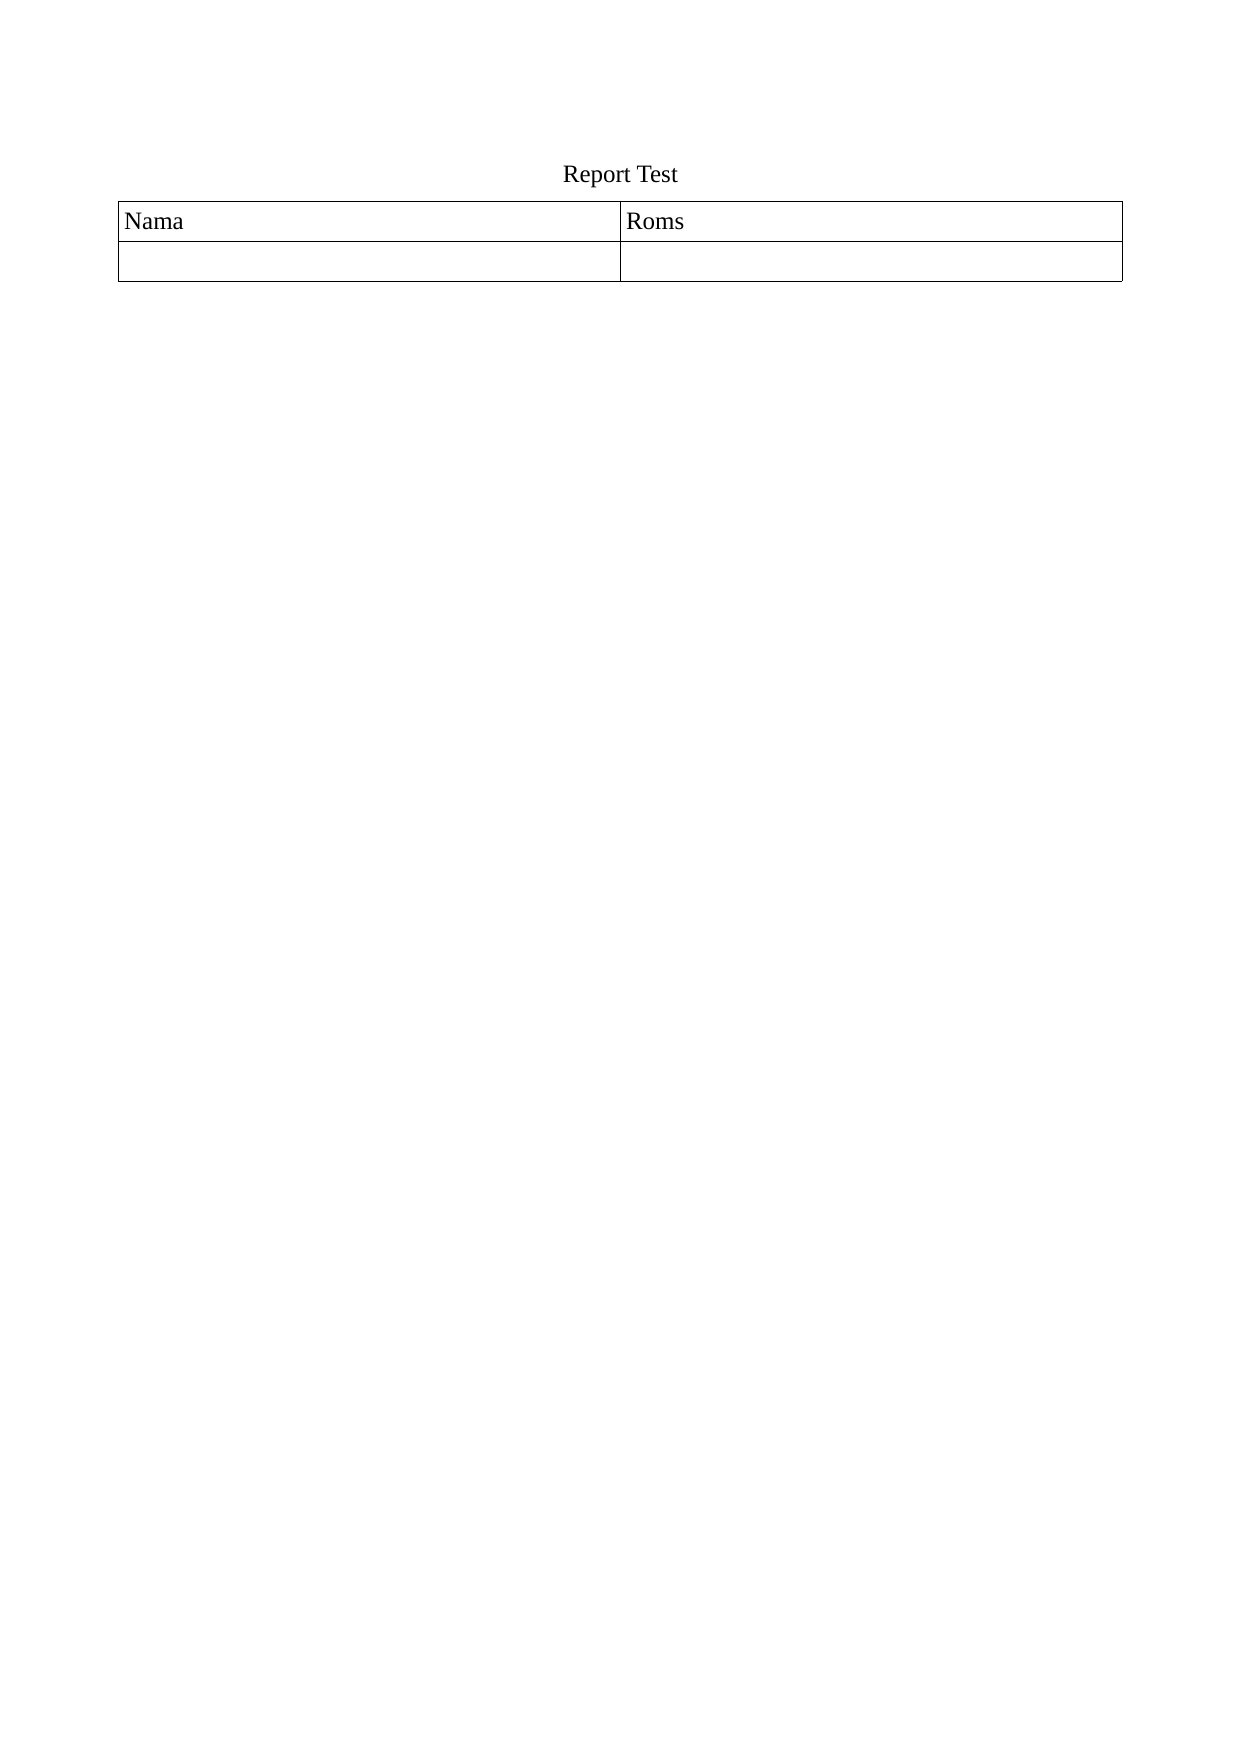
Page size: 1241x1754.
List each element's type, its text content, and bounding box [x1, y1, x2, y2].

text Report Test [118, 159, 1122, 188]
table_header Nama [119, 202, 620, 241]
table_header Roms [621, 202, 1122, 241]
table_cell [119, 242, 620, 281]
table_cell [621, 242, 1122, 281]
